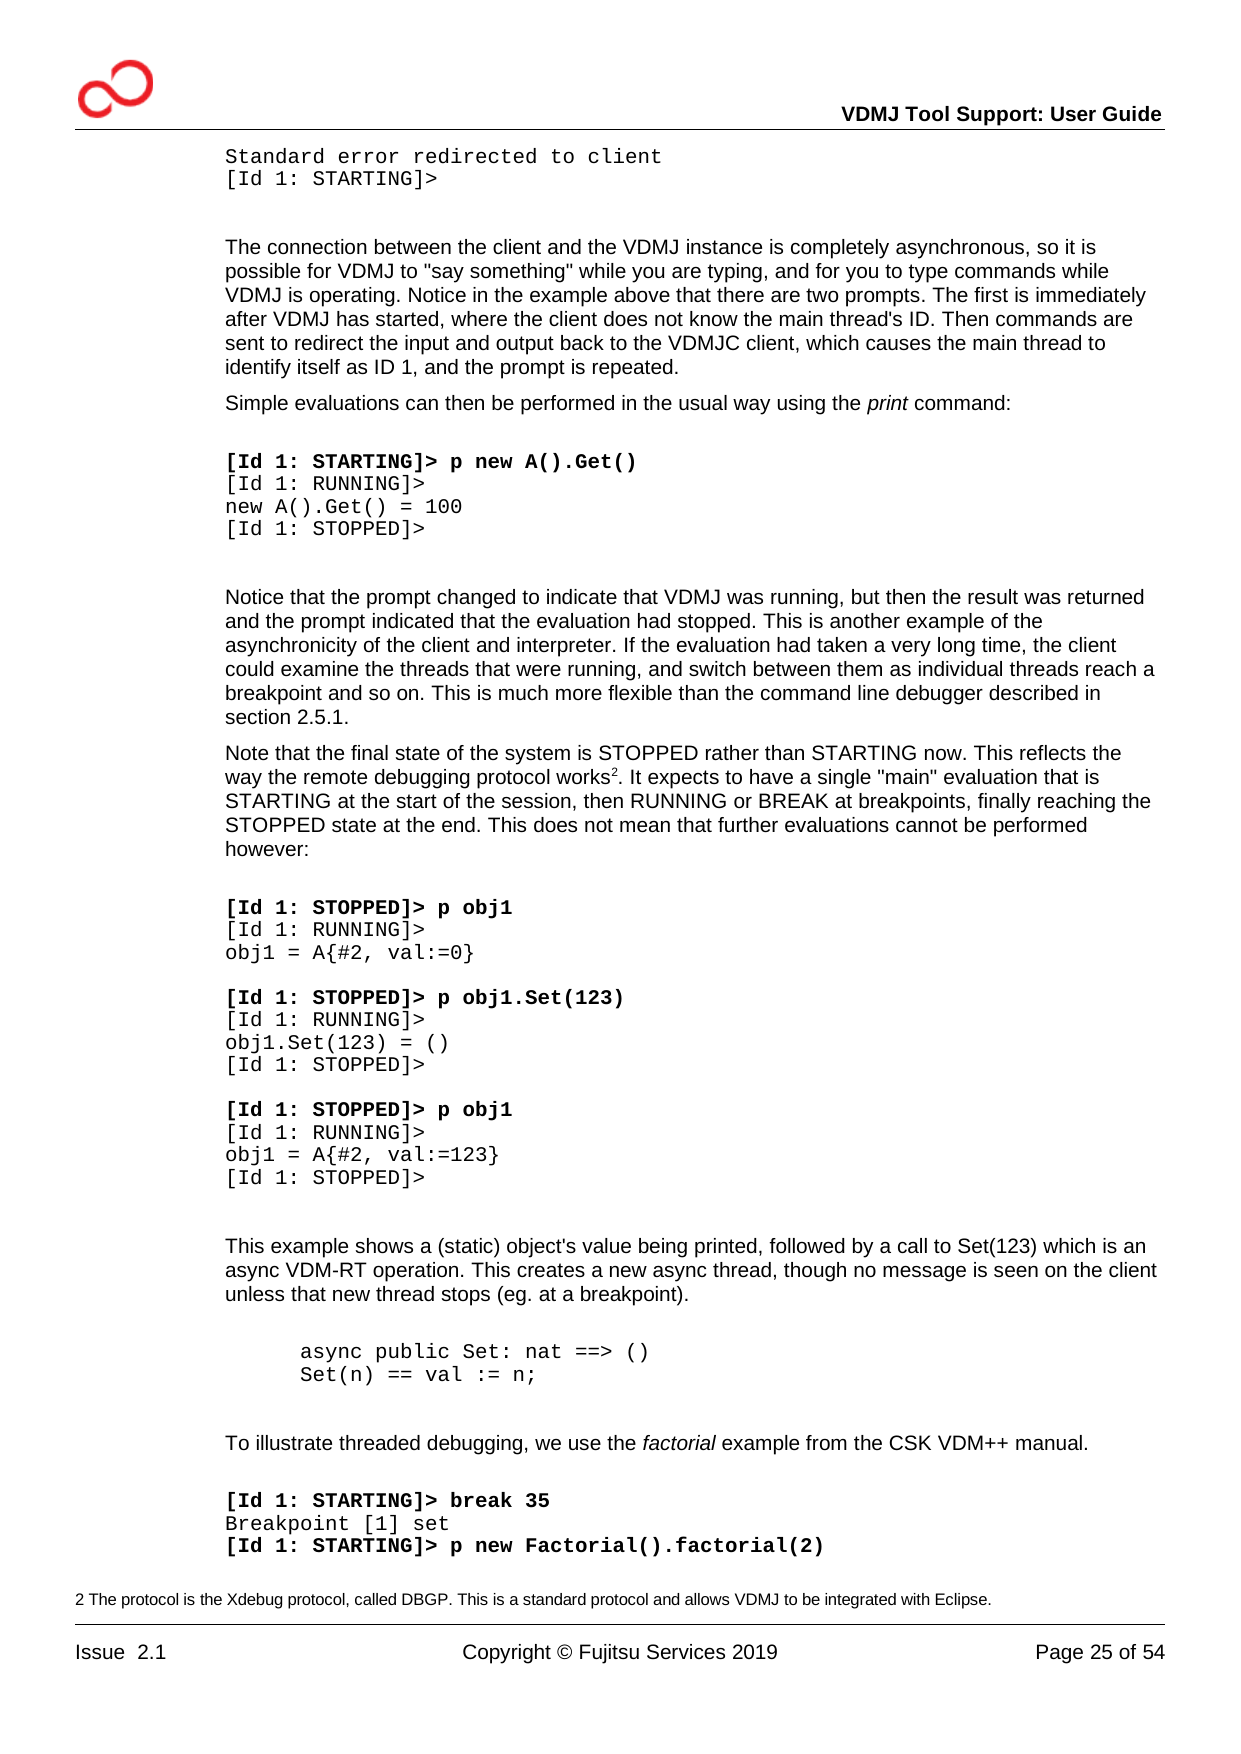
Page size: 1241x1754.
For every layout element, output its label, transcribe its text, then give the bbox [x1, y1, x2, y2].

text [Id 1: STARTING]> break 35 [225, 1490, 1165, 1512]
text Set(n) == val := n; [225, 1363, 1165, 1386]
text Standard error redirected to client [225, 145, 1165, 168]
text [Id 1: STOPPED]> p obj1.Set(123) [225, 986, 1165, 1009]
text [Id 1: STOPPED]> p obj1 [225, 896, 1165, 919]
text [Id 1: RUNNING]> [225, 1009, 1165, 1031]
text Breakpoint [1] set [225, 1512, 1165, 1535]
text obj1 = A{#2, val:=123} [225, 1144, 1165, 1166]
text [Id 1: STOPPED]> [225, 518, 1165, 540]
text The connection between the client and the VDMJ instance is completely asynchronous, so it is possible for VDMJ to "say something" while you are typing, and for you to type commands while VDMJ is operating. Notice in the example above that there are two prompts. The first is immediately after VDMJ has started, where the client does not know the main thread's ID. Then commands are sent to redirect the input and output back to the VDMJC client, which causes the main thread to identify itself as ID 1, and the prompt is repeated. [225, 235, 1165, 379]
text [Id 1: STARTING]> [225, 168, 1165, 190]
text async public Set: nat ==> () [225, 1341, 1165, 1363]
text Simple evaluations can then be performed in the usual way using the print command: [225, 391, 1165, 415]
text [Id 1: STARTING]> p new Factorial().factorial(2) [225, 1535, 1165, 1557]
text [Id 1: RUNNING]> [225, 919, 1165, 941]
text Note that the final state of the system is STOPPED rather than STARTING now. This reflects the way the remote debugging protocol works. It expects to have a single "main" evaluation that is STARTING at the start of the session, then RUNNING or BREAK at breakpoints, finally reaching the STOPPED state at the end. This does not mean that further evaluations cannot be performed however: [225, 742, 1165, 861]
picture [78, 52, 153, 128]
text [Id 1: STOPPED]> [225, 1166, 1165, 1189]
text To illustrate threaded debugging, we use the factorial example from the CSK VDM++ manual. [225, 1431, 1165, 1455]
text [Id 1: STOPPED]> [225, 1054, 1165, 1076]
text [Id 1: STARTING]> p new A().Get() [225, 450, 1165, 473]
text obj1 = A{#2, val:=0} [225, 941, 1165, 964]
text obj1.Set(123) = () [225, 1031, 1165, 1054]
text This example shows a (static) object's value being printed, followed by a call to Set(123) which is an async VDM-RT operation. This creates a new async thread, though no message is seen on the client unless that new thread stops (eg. at a breakpoint). [225, 1234, 1165, 1306]
text [Id 1: RUNNING]> [225, 1121, 1165, 1144]
text [Id 1: STOPPED]> p obj1 [225, 1099, 1165, 1121]
text Notice that the prompt changed to indicate that VDMJ was running, but then the result was returned and the prompt indicated that the evaluation had stopped. This is another example of the asynchronicity of the client and interpreter. If the evaluation had taken a very long time, the client could examine the threads that were running, and switch between them as individual threads reach a breakpoint and so on. This is much more flexible than the command line debugger described in section 2.5.1. [225, 585, 1165, 729]
text new A().Get() = 100 [225, 495, 1165, 518]
text The protocol is the Xdebug protocol, called DBGP. This is a standard protocol and allows VDMJ to be integrated with Eclipse. [75, 1590, 1165, 1609]
text [Id 1: RUNNING]> [225, 473, 1165, 495]
